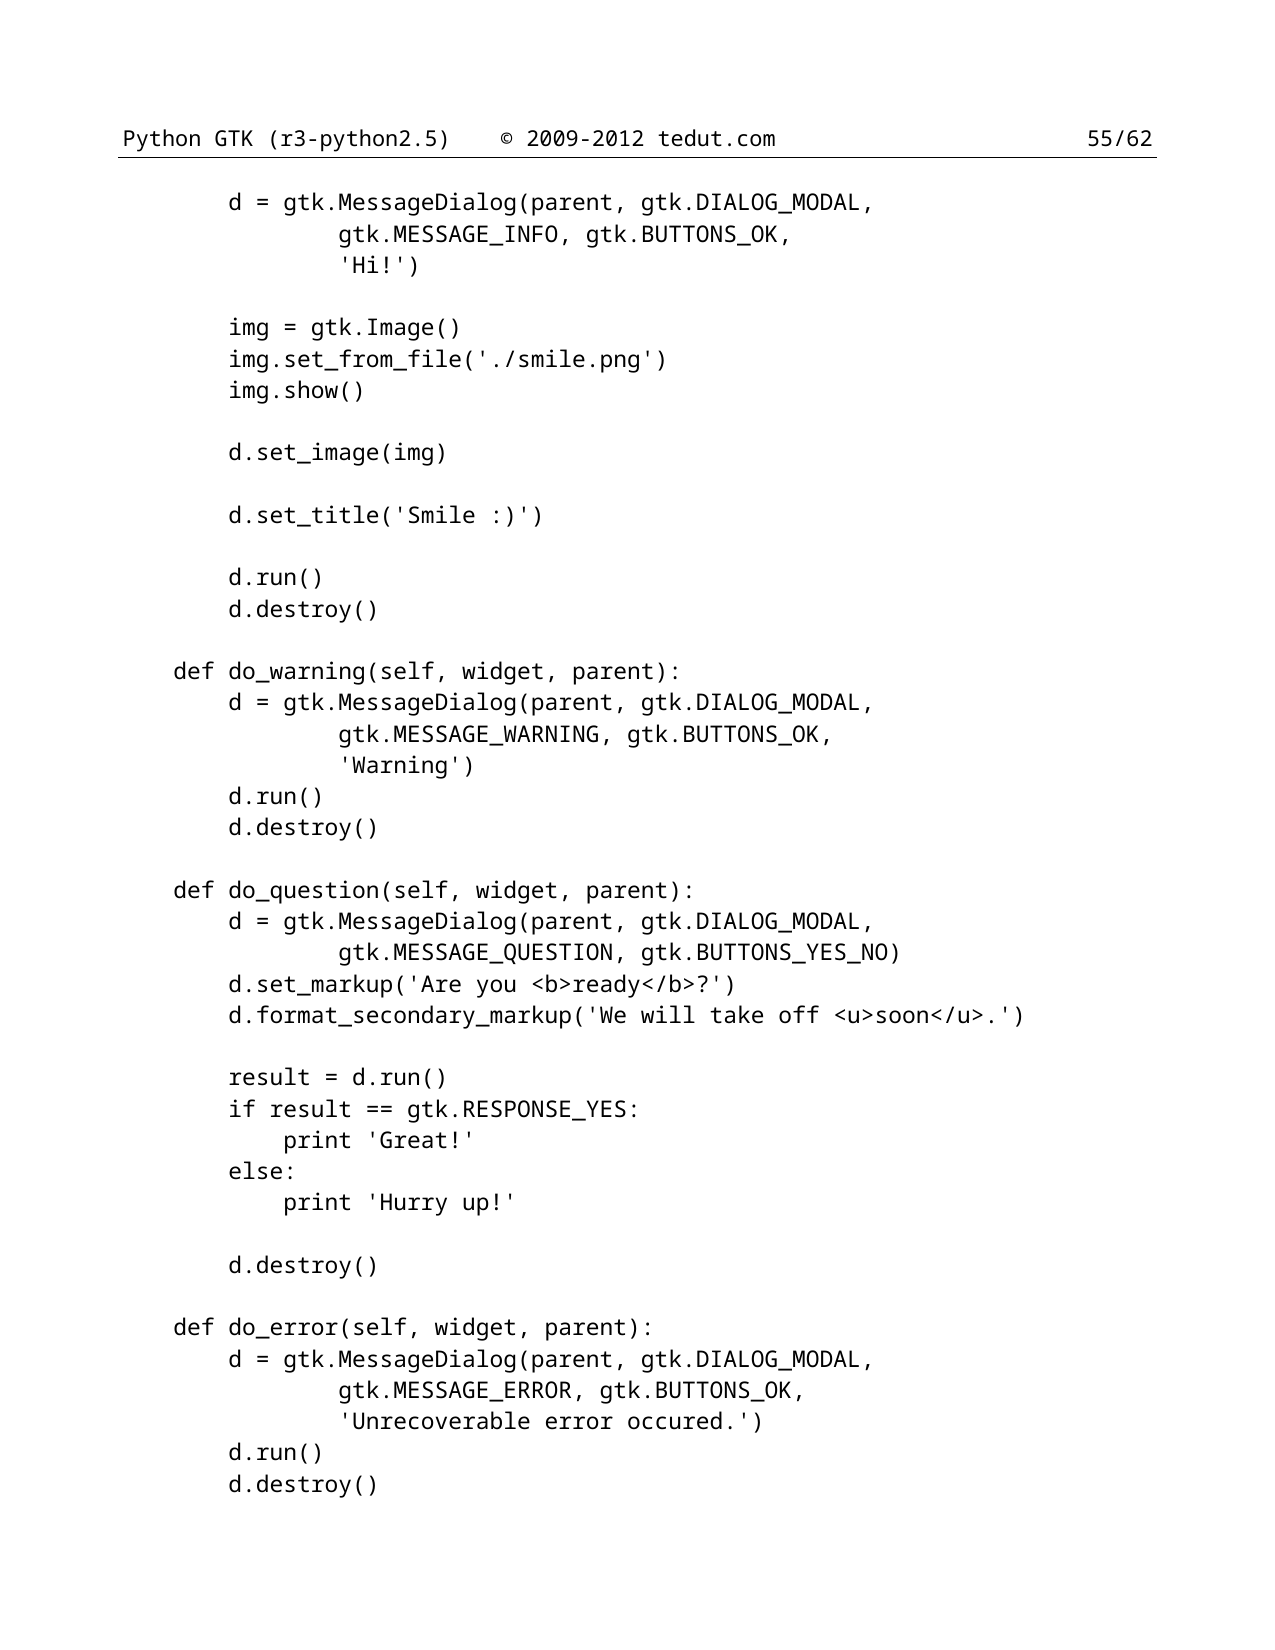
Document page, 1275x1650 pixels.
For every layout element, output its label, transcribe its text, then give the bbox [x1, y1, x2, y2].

text result = d.run() [118, 1061, 1157, 1092]
text else: [118, 1155, 1157, 1186]
text d.set_image(img) [118, 436, 1157, 467]
text d.destroy() [118, 811, 1157, 842]
text img.set_from_file('./smile.png') [118, 342, 1157, 374]
text gtk.MESSAGE_INFO, gtk.BUTTONS_OK, [118, 217, 1157, 249]
text d.destroy() [118, 592, 1157, 624]
text img = gtk.Image() [118, 311, 1157, 342]
text d.destroy() [118, 1467, 1157, 1499]
text print 'Great!' [118, 1124, 1157, 1155]
text d.format_secondary_markup('We will take off <u>soon</u>.') [118, 999, 1157, 1030]
text 'Warning') [118, 749, 1157, 780]
text d = gtk.MessageDialog(parent, gtk.DIALOG_MODAL, [118, 186, 1157, 217]
text gtk.MESSAGE_WARNING, gtk.BUTTONS_OK, [118, 717, 1157, 749]
text d.run() [118, 1436, 1157, 1467]
text def do_question(self, widget, parent): [118, 874, 1157, 905]
text def do_error(self, widget, parent): [118, 1311, 1157, 1342]
text d = gtk.MessageDialog(parent, gtk.DIALOG_MODAL, [118, 905, 1157, 936]
text d.destroy() [118, 1249, 1157, 1280]
text def do_warning(self, widget, parent): [118, 655, 1157, 686]
text d.run() [118, 561, 1157, 592]
text 'Unrecoverable error occured.') [118, 1405, 1157, 1436]
text d = gtk.MessageDialog(parent, gtk.DIALOG_MODAL, [118, 686, 1157, 717]
text d.run() [118, 780, 1157, 811]
text gtk.MESSAGE_QUESTION, gtk.BUTTONS_YES_NO) [118, 936, 1157, 967]
text d.set_markup('Are you <b>ready</b>?') [118, 967, 1157, 999]
text d = gtk.MessageDialog(parent, gtk.DIALOG_MODAL, [118, 1342, 1157, 1374]
text print 'Hurry up!' [118, 1186, 1157, 1217]
text if result == gtk.RESPONSE_YES: [118, 1092, 1157, 1124]
text d.set_title('Smile :)') [118, 499, 1157, 530]
text img.show() [118, 374, 1157, 405]
text 'Hi!') [118, 249, 1157, 280]
text gtk.MESSAGE_ERROR, gtk.BUTTONS_OK, [118, 1374, 1157, 1405]
